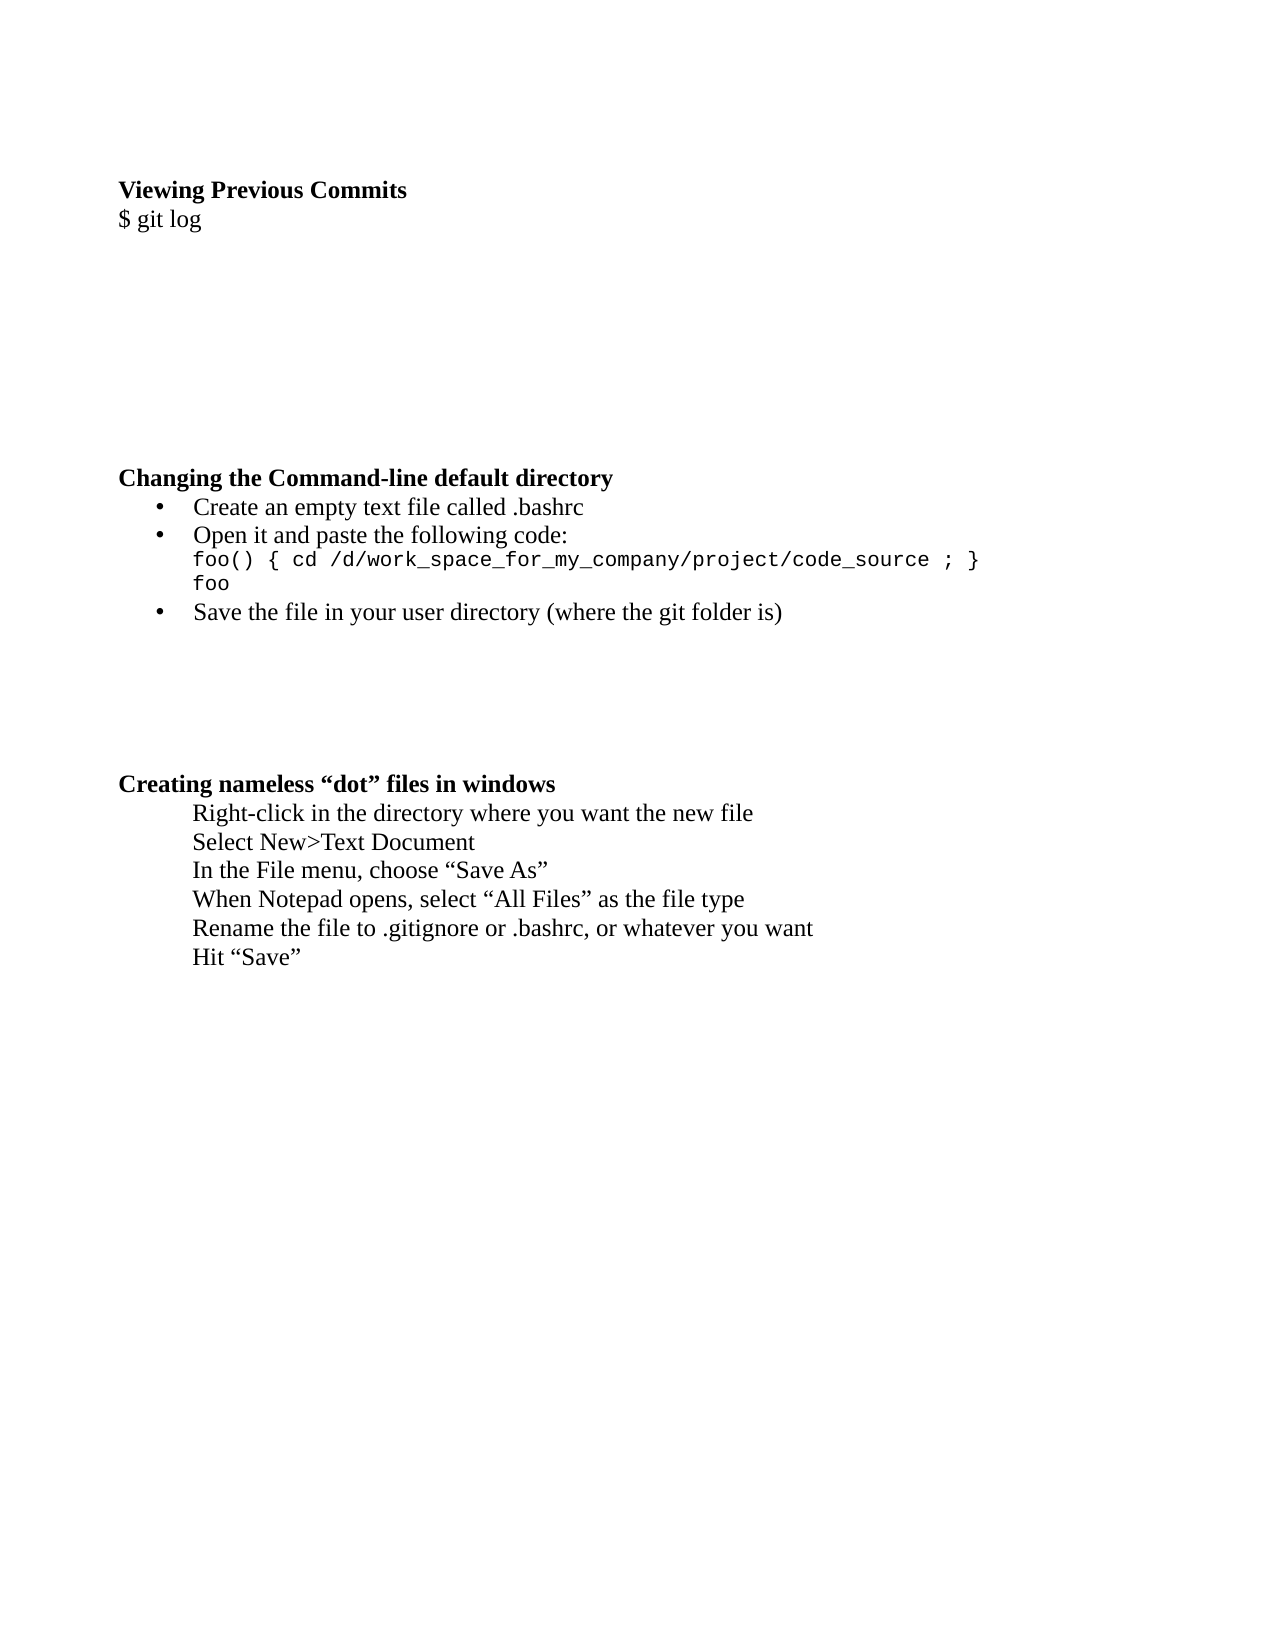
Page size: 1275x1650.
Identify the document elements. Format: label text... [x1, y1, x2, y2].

text Creating nameless “dot” files in windows [118, 769, 1157, 798]
text foo() { cd /d/work_space_for_my_company/project/code_source ; } [192, 549, 1157, 573]
text Rename the file to .gitignore or .bashrc, or whatever you want [118, 913, 1157, 942]
text foo [192, 573, 1157, 597]
text Changing the Command-line default directory [118, 463, 1157, 492]
list Create an empty text file called .bashrc [156, 492, 1157, 521]
text Hit “Save” [118, 942, 1157, 970]
list Save the file in your user directory (where the git folder is) [156, 597, 1157, 625]
text In the File menu, choose “Save As” [118, 855, 1157, 884]
text Viewing Previous Commits [118, 176, 1157, 204]
text Right-click in the directory where you want the new file [118, 798, 1157, 827]
text Select New>Text Document [118, 827, 1157, 855]
list Open it and paste the following code: [156, 521, 1157, 549]
text When Notepad opens, select “All Files” as the file type [118, 884, 1157, 913]
text $ git log [118, 204, 1157, 233]
